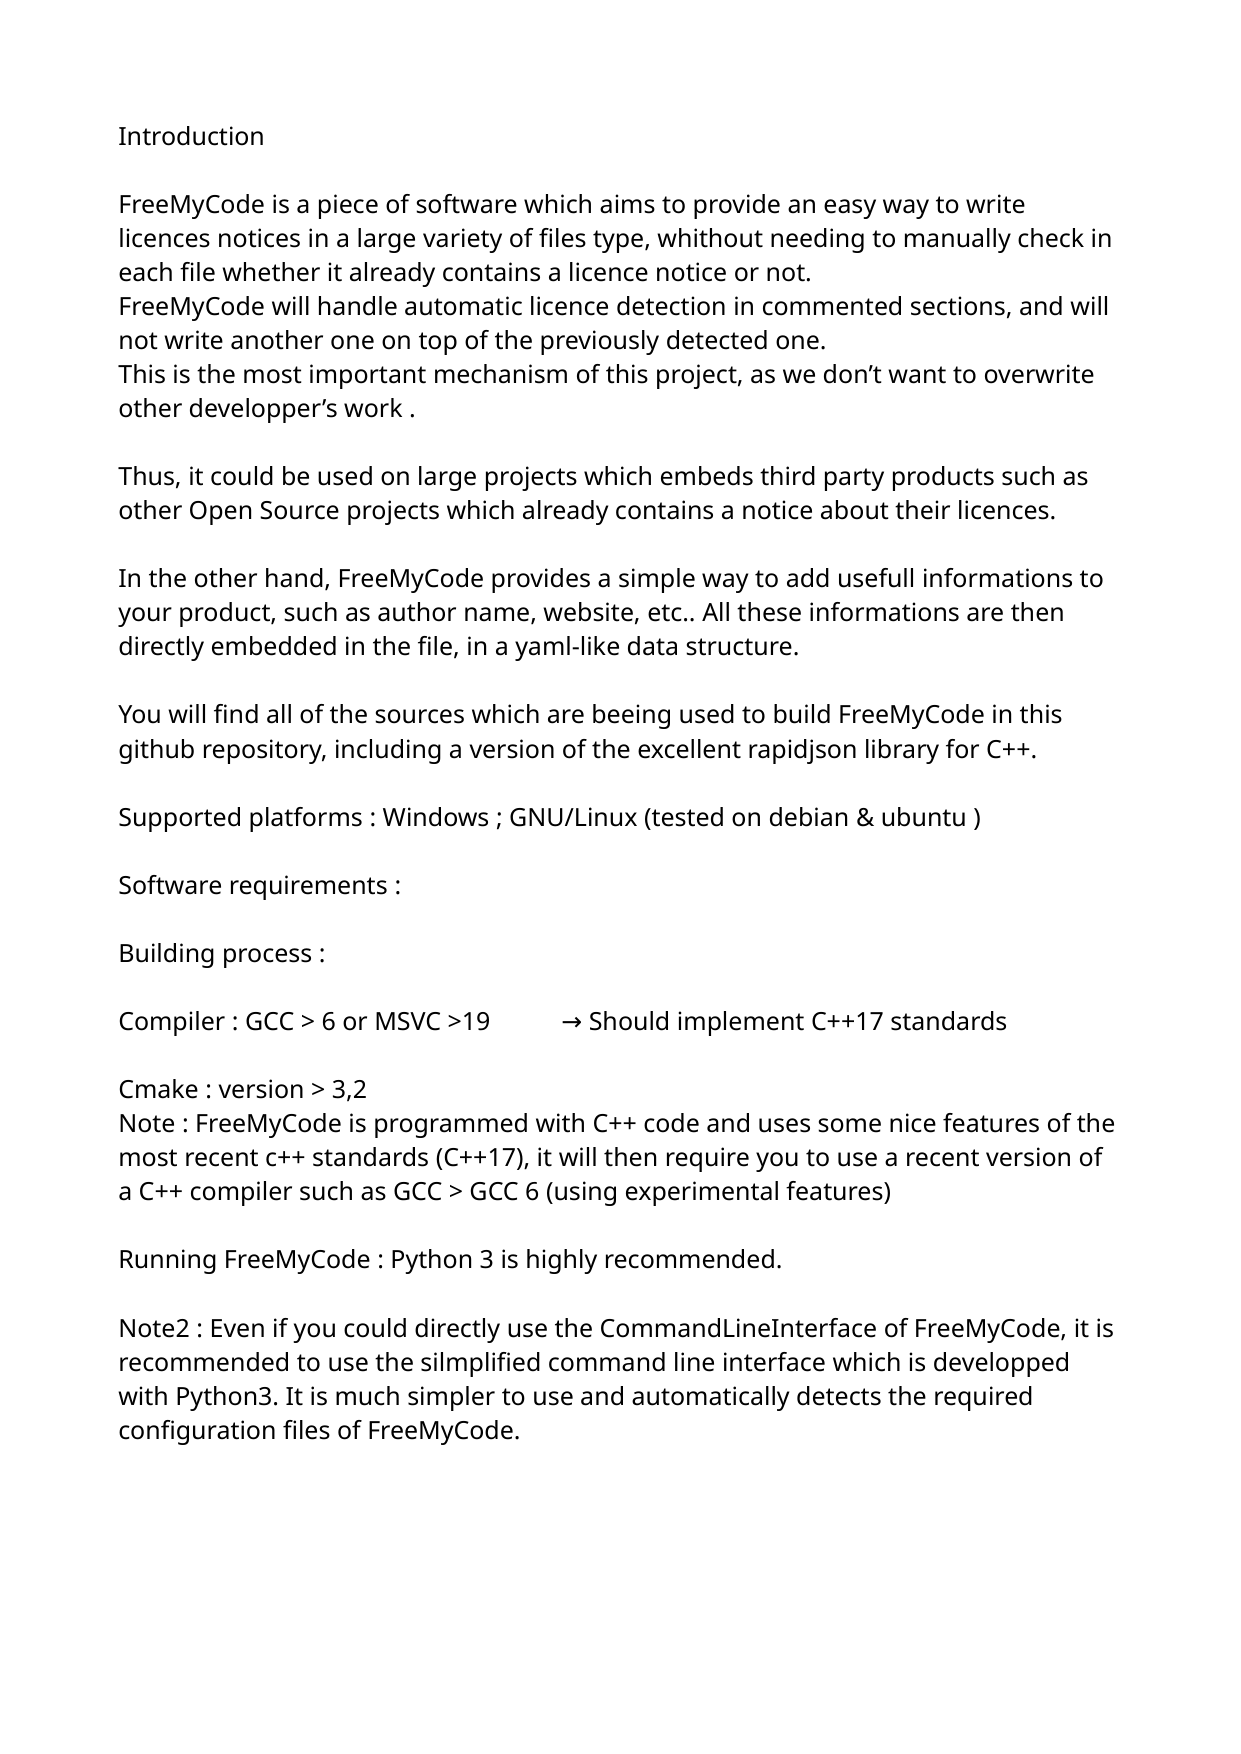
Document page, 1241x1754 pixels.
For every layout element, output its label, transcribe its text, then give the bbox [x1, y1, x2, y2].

text Compiler : GCC > 6 or MSVC >19 → Should implement C++17 standards [118, 1004, 1122, 1038]
text Note : FreeMyCode is programmed with C++ code and uses some nice features of the most recent c++ standards (C++17), it will then require you to use a recent version of a C++ compiler such as GCC > GCC 6 (using experimental features) [118, 1106, 1122, 1208]
text You will find all of the sources which are beeing used to build FreeMyCode in this github repository, including a version of the excellent rapidjson library for C++. [118, 697, 1122, 765]
text In the other hand, FreeMyCode provides a simple way to add usefull informations to your product, such as author name, website, etc.. All these informations are then directly embedded in the file, in a yaml-like data structure. [118, 561, 1122, 663]
text Software requirements : [118, 867, 1122, 902]
text Running FreeMyCode : Python 3 is highly recommended. [118, 1242, 1122, 1276]
text Supported platforms : Windows ; GNU/Linux (tested on debian & ubuntu ) [118, 799, 1122, 833]
text Building process : [118, 936, 1122, 970]
text Introduction [118, 118, 1122, 152]
text Thus, it could be used on large projects which embeds third party products such as other Open Source projects which already contains a notice about their licences. [118, 459, 1122, 527]
text This is the most important mechanism of this project, as we don’t want to overwrite other developper’s work . [118, 357, 1122, 425]
text FreeMyCode is a piece of software which aims to provide an easy way to write licences notices in a large variety of files type, whithout needing to manually check in each file whether it already contains a licence notice or not. [118, 186, 1122, 288]
text FreeMyCode will handle automatic licence detection in commented sections, and will not write another one on top of the previously detected one. [118, 288, 1122, 357]
text Note2 : Even if you could directly use the CommandLineInterface of FreeMyCode, it is recommended to use the silmplified command line interface which is developped with Python3. It is much simpler to use and automatically detects the required configuration files of FreeMyCode. [118, 1310, 1122, 1447]
text Cmake : version > 3,2 [118, 1072, 1122, 1106]
